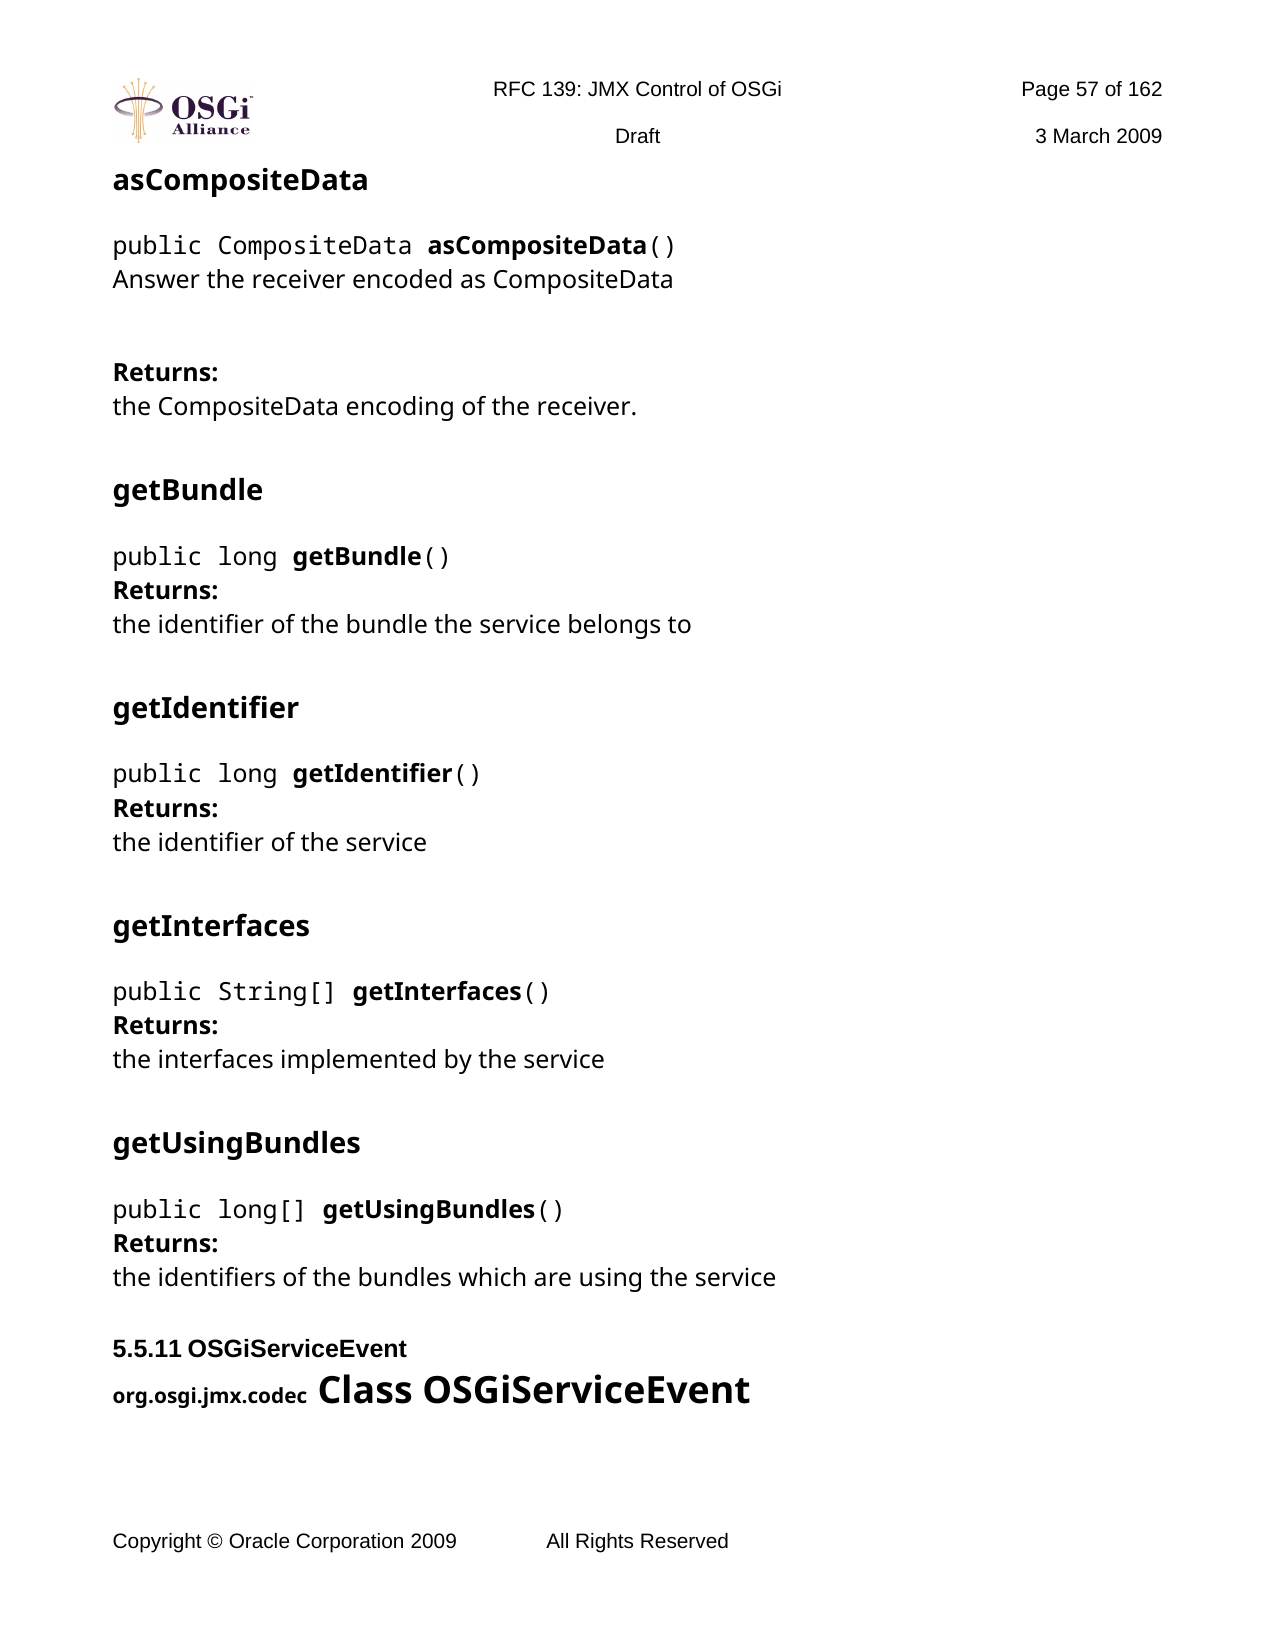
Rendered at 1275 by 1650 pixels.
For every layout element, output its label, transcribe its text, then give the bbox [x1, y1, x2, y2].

text Returns: [112, 355, 1162, 389]
subtitle OSGiServiceEvent [112, 1334, 1162, 1363]
text the identifiers of the bundles which are using the service [112, 1259, 1162, 1293]
text the identifier of the bundle the service belongs to [112, 607, 1162, 641]
text asCompositeData [112, 159, 1162, 199]
picture [114, 78, 254, 143]
text public long[] getUsingBundles() [112, 1191, 1162, 1225]
text getInterfaces [112, 905, 1162, 944]
text public long getBundle() [112, 538, 1162, 573]
text Returns: [112, 573, 1162, 607]
text org.osgi.jmx.codec Class OSGiServiceEvent [112, 1363, 1162, 1414]
text public CompositeData asCompositeData() [112, 228, 1162, 262]
text public String[] getInterfaces() [112, 974, 1162, 1008]
text getIdentifier [112, 687, 1162, 727]
text the identifier of the service [112, 824, 1162, 858]
text getUsingBundles [112, 1122, 1162, 1162]
text getBundle [112, 470, 1162, 509]
text public long getIdentifier() [112, 756, 1162, 790]
text Answer the receiver encoded as CompositeData [112, 262, 1162, 296]
text the interfaces implemented by the service [112, 1042, 1162, 1076]
text Returns: [112, 790, 1162, 824]
text Returns: [112, 1008, 1162, 1042]
text the CompositeData encoding of the receiver. [112, 389, 1162, 423]
text Returns: [112, 1225, 1162, 1259]
